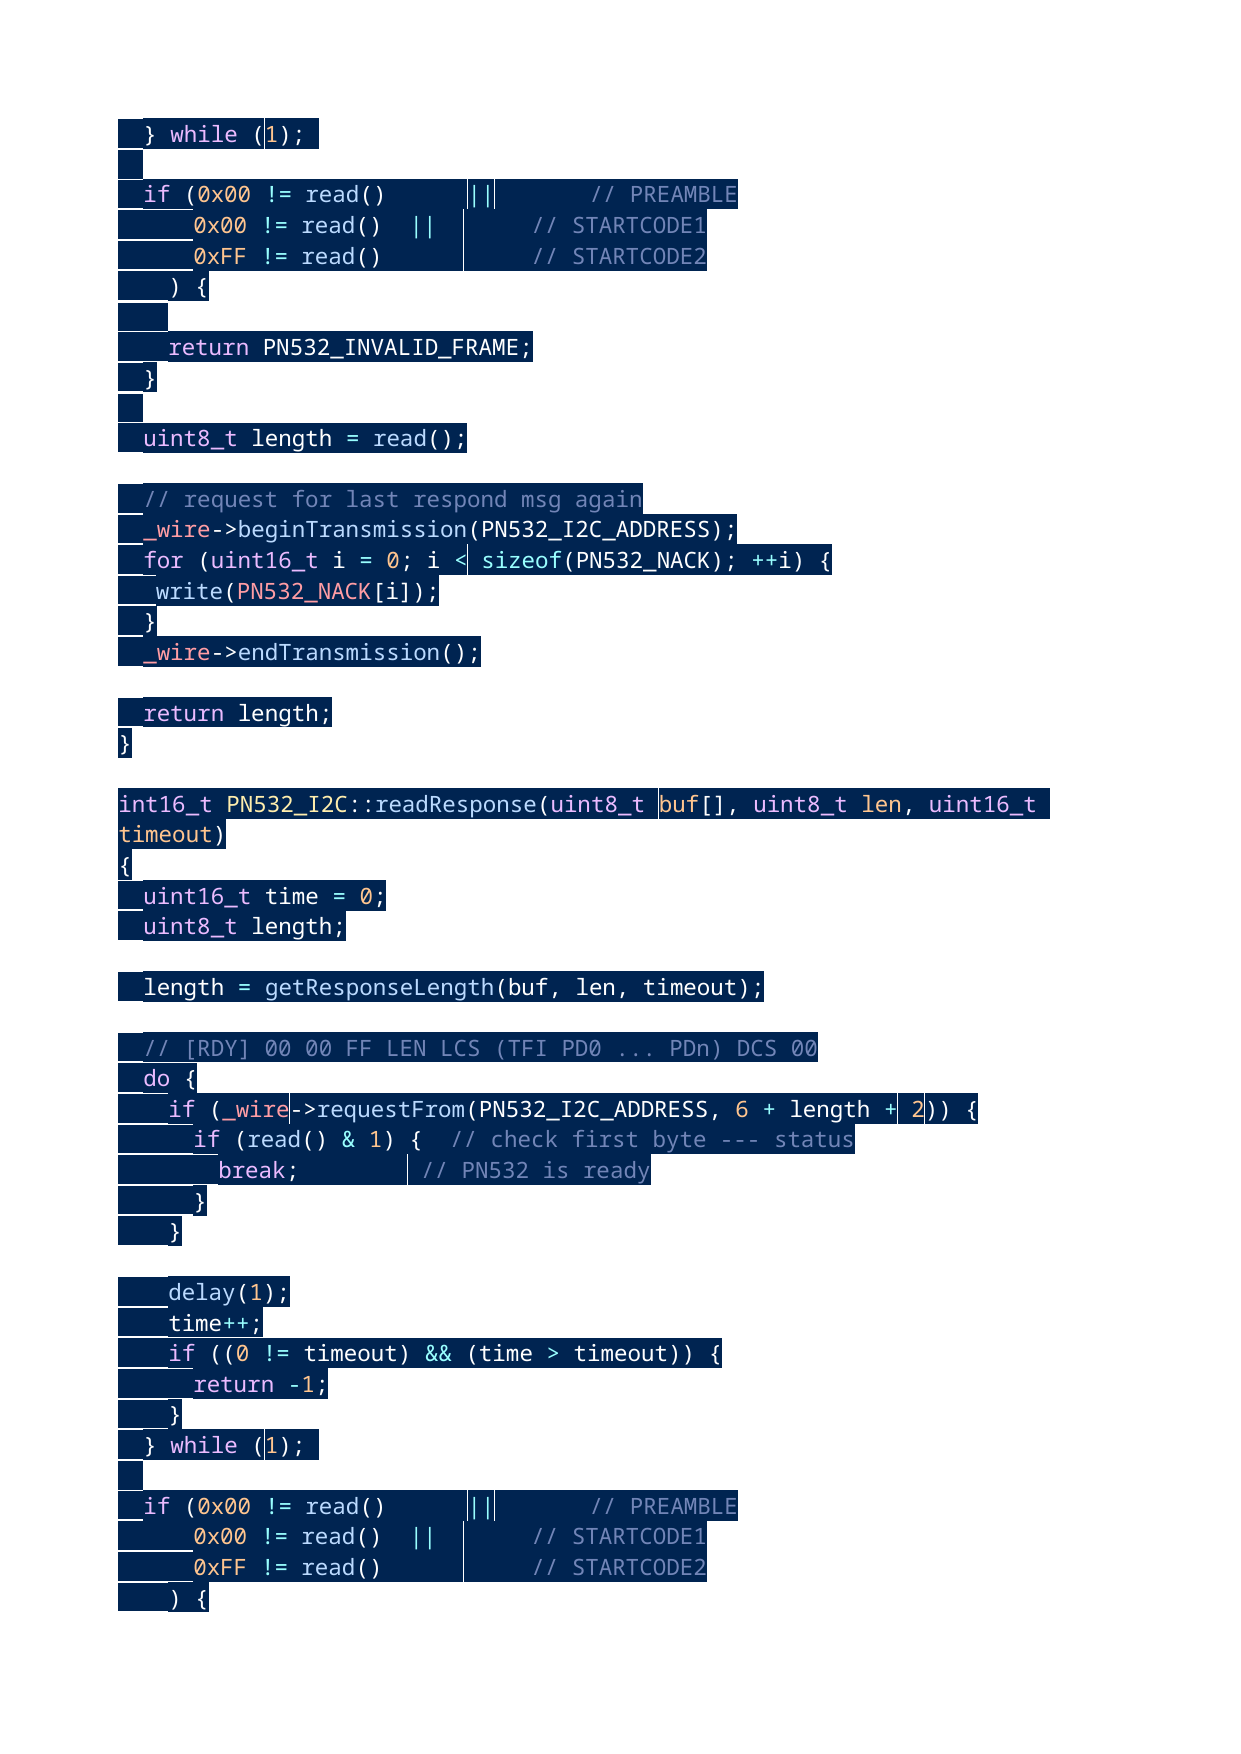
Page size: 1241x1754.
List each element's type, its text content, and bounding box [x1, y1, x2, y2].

text if (0x00 != read() || // PREAMBLE [118, 179, 1122, 209]
text ) { [118, 271, 1122, 301]
text 0xFF != read() // STARTCODE2 [118, 240, 1122, 271]
text if ((0 != timeout) && (time > timeout)) { [118, 1337, 1122, 1368]
text // [RDY] 00 00 FF LEN LCS (TFI PD0 ... PDn) DCS 00 [118, 1032, 1122, 1062]
text } [118, 1399, 1122, 1429]
text write(PN532_NACK[i]); [118, 575, 1122, 606]
text do { [118, 1062, 1122, 1093]
text } [118, 362, 1122, 392]
text } [118, 606, 1122, 636]
text int16_t PN532_I2C::readResponse(uint8_t buf[], uint8_t len, uint16_t timeout) [118, 788, 1122, 849]
text } [118, 1185, 1122, 1216]
text 0xFF != read() // STARTCODE2 [118, 1551, 1122, 1582]
text 0x00 != read() || // STARTCODE1 [118, 1521, 1122, 1551]
text uint8_t length = read(); [118, 422, 1122, 453]
text } while (1); [118, 118, 1122, 149]
text } [118, 727, 1122, 758]
text delay(1); [118, 1276, 1122, 1307]
text for (uint16_t i = 0; i < sizeof(PN532_NACK); ++i) { [118, 544, 1122, 575]
text if (_wire->requestFrom(PN532_I2C_ADDRESS, 6 + length + 2)) { [118, 1093, 1122, 1124]
text { [118, 849, 1122, 880]
text ) { [118, 1582, 1122, 1612]
text } while (1); [118, 1429, 1122, 1460]
text if (read() & 1) { // check first byte --- status [118, 1124, 1122, 1154]
text return PN532_INVALID_FRAME; [118, 331, 1122, 362]
text return -1; [118, 1368, 1122, 1399]
text break; // PN532 is ready [118, 1154, 1122, 1185]
text _wire->endTransmission(); [118, 636, 1122, 667]
text return length; [118, 697, 1122, 727]
text uint16_t time = 0; [118, 880, 1122, 911]
text } [118, 1216, 1122, 1246]
text length = getResponseLength(buf, len, timeout); [118, 971, 1122, 1002]
text _wire->beginTransmission(PN532_I2C_ADDRESS); [118, 514, 1122, 544]
text time++; [118, 1307, 1122, 1337]
text // request for last respond msg again [118, 483, 1122, 514]
text 0x00 != read() || // STARTCODE1 [118, 209, 1122, 240]
text if (0x00 != read() || // PREAMBLE [118, 1490, 1122, 1521]
text uint8_t length; [118, 911, 1122, 941]
